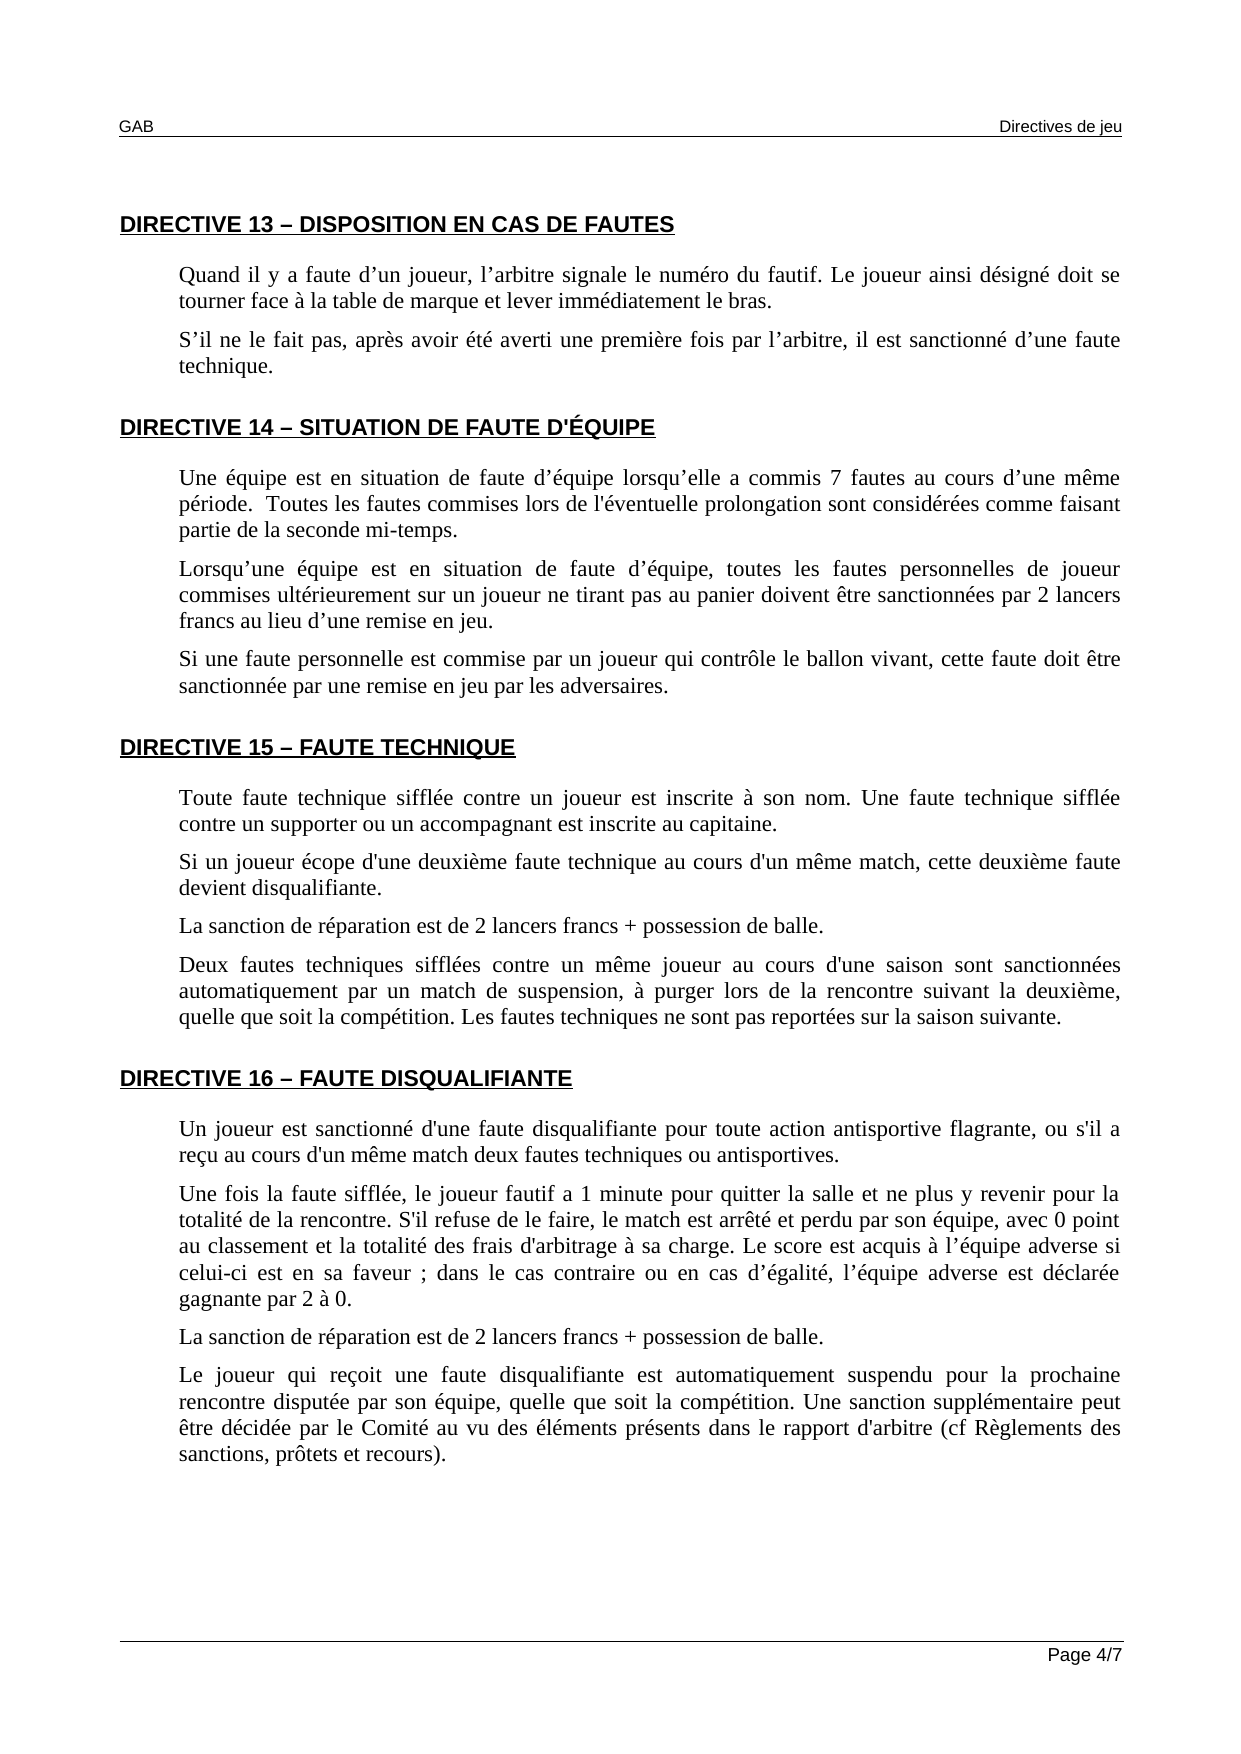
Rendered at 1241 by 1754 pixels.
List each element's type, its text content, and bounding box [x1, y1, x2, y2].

text Le joueur qui reçoit une faute disqualifiante est automatiquement suspendu pour la prochaine rencontre disputée par son équipe, quelle que soit la compétition. Une sanction supplémentaire peut être décidée par le Comité au vu des éléments présents dans le rapport d'arbitre (cf Règlements des sanctions, prôtets et recours). [179, 1361, 1122, 1467]
subtitle DIRECTIVE 14 – SITUATION DE FAUTE D'ÉQUIPE [119, 414, 1122, 440]
text Un joueur est sanctionné d'une faute disqualifiante pour toute action antisportive flagrante, ou s'il a reçu au cours d'un même match deux fautes techniques ou antisportives. [179, 1115, 1122, 1168]
text Toute faute technique sifflée contre un joueur est inscrite à son nom. Une faute technique sifflée contre un supporter ou un accompagnant est inscrite au capitaine. [179, 784, 1122, 836]
text Une fois la faute sifflée, le joueur fautif a 1 minute pour quitter la salle et ne plus y revenir pour la totalité de la rencontre. S'il refuse de le faire, le match est arrêté et perdu par son équipe, avec 0 point au classement et la totalité des frais d'arbitrage à sa charge. Le score est acquis à l’équipe adverse si celui-ci est en sa faveur ; dans le cas contraire ou en cas d’égalité, l’équipe adverse est déclarée gagnante par 2 à 0. [179, 1180, 1122, 1311]
text S’il ne le fait pas, après avoir été averti une première fois par l’arbitre, il est sanctionné d’une faute technique. [179, 326, 1122, 378]
text Si une faute personnelle est commise par un joueur qui contrôle le ballon vivant, cette faute doit être sanctionnée par une remise en jeu par les adversaires. [179, 646, 1122, 698]
text Deux fautes techniques sifflées contre un même joueur au cours d'une saison sont sanctionnées automatiquement par un match de suspension, à purger lors de la rencontre suivant la deuxième, quelle que soit la compétition. Les fautes techniques ne sont pas reportées sur la saison suivante. [179, 951, 1122, 1030]
text Si un joueur écope d'une deuxième faute technique au cours d'un même match, cette deuxième faute devient disqualifiante. [179, 848, 1122, 901]
text La sanction de réparation est de 2 lancers francs + possession de balle. [179, 1323, 1122, 1349]
text Une équipe est en situation de faute d’équipe lorsqu’elle a commis 7 fautes au cours d’une même période. Toutes les fautes commises lors de l'éventuelle prolongation sont considérées comme faisant partie de la seconde mi-temps. [179, 464, 1122, 543]
subtitle DIRECTIVE 15 – FAUTE TECHNIQUE [119, 734, 1122, 760]
text La sanction de réparation est de 2 lancers francs + possession de balle. [179, 913, 1122, 939]
subtitle DIRECTIVE 16 – FAUTE DISQUALIFIANTE [119, 1065, 1122, 1092]
subtitle DIRECTIVE 13 – DISPOSITION EN CAS DE FAUTES [119, 211, 1122, 238]
text Lorsqu’une équipe est en situation de faute d’équipe, toutes les fautes personnelles de joueur commises ultérieurement sur un joueur ne tirant pas au panier doivent être sanctionnées par 2 lancers francs au lieu d’une remise en jeu. [179, 555, 1122, 634]
text Quand il y a faute d’un joueur, l’arbitre signale le numéro du fautif. Le joueur ainsi désigné doit se tourner face à la table de marque et lever immédiatement le bras. [179, 261, 1122, 314]
